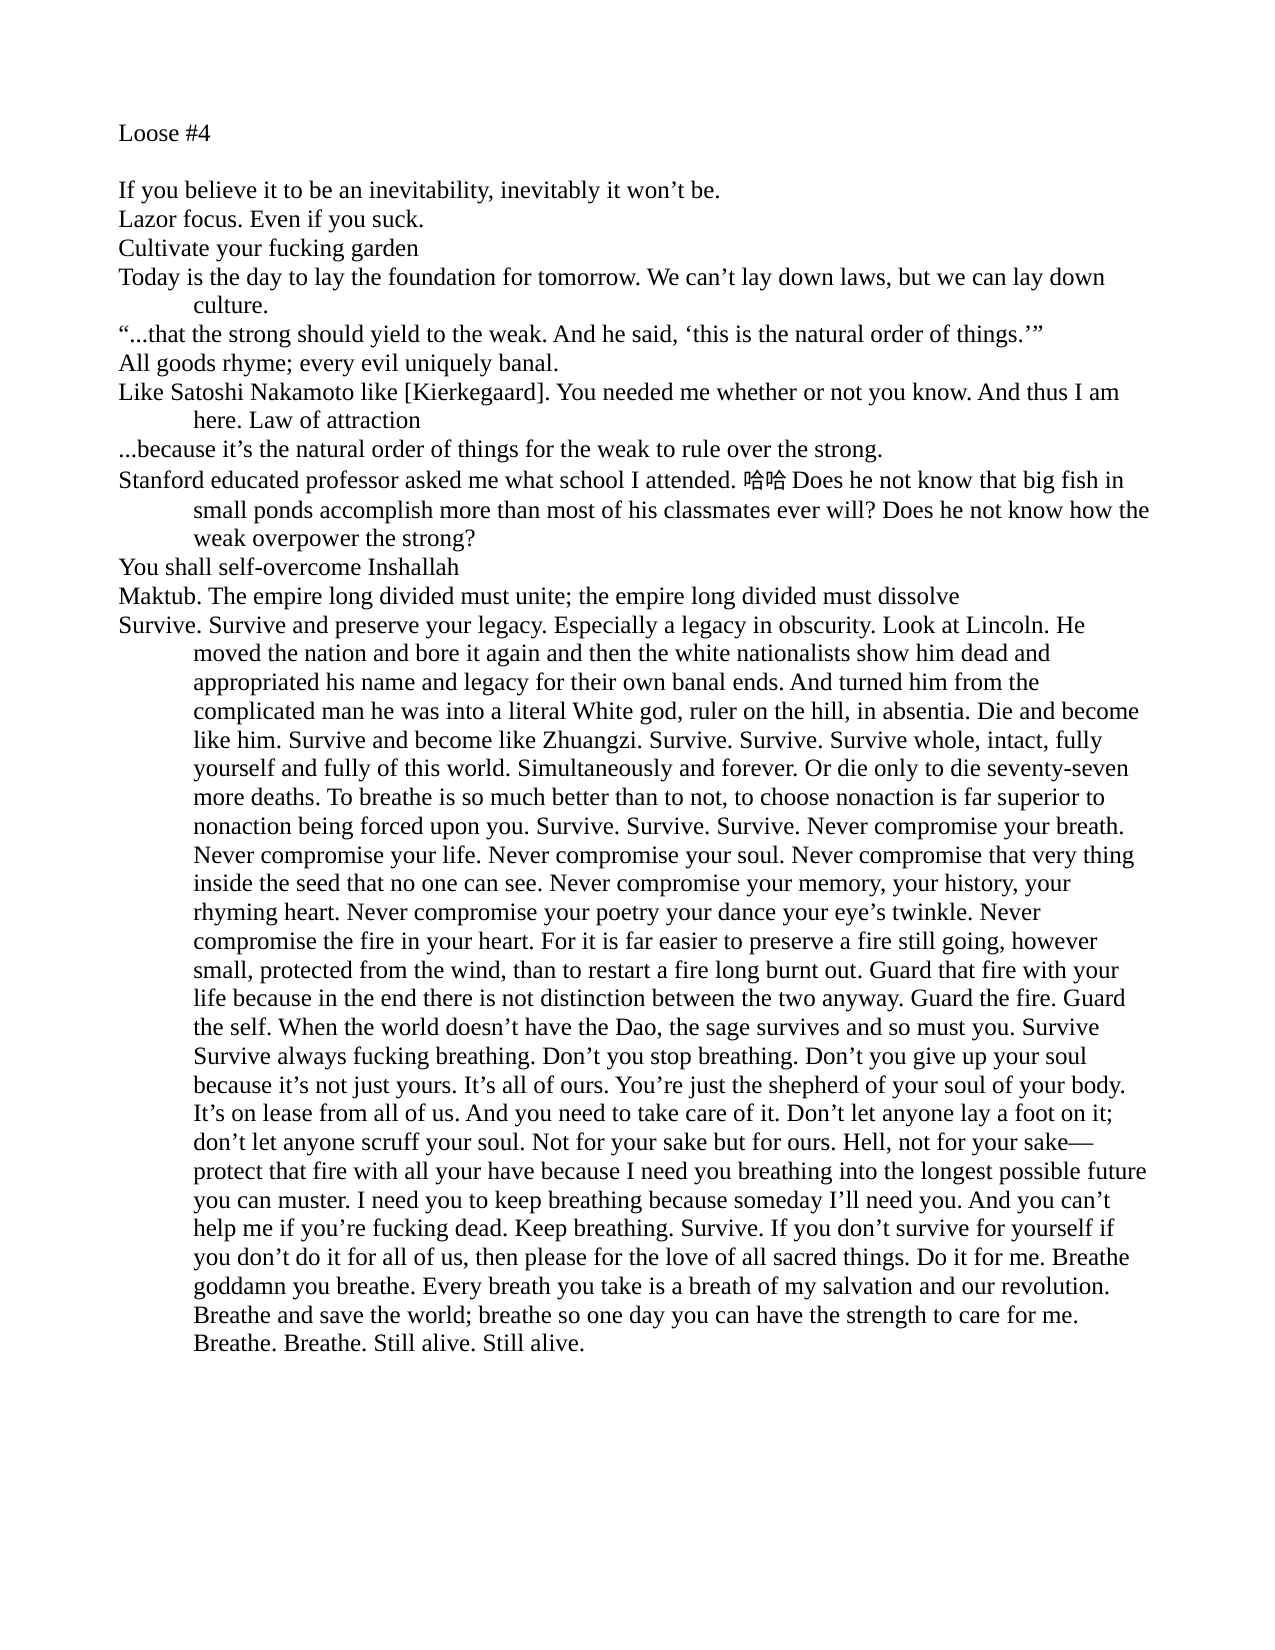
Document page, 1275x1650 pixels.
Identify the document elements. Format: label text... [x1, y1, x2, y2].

text Cultivate your fucking garden [118, 233, 1157, 262]
text Lazor focus. Even if you suck. [118, 204, 1157, 233]
text All goods rhyme; every evil uniquely banal. [118, 348, 1157, 377]
text “...that the strong should yield to the weak. And he said, ‘this is the natural order of things.’” [118, 319, 1157, 348]
text Like Satoshi Nakamoto like [Kierkegaard]. You needed me whether or not you know. And thus I am here. Law of attraction [118, 377, 1157, 434]
text ...because it’s the natural order of things for the weak to rule over the strong. [118, 434, 1157, 463]
text Loose #4 [118, 118, 1157, 147]
text You shall self-overcome Inshallah [118, 552, 1157, 581]
text Today is the day to lay the foundation for tomorrow. We can’t lay down laws, but we can lay down culture. [118, 262, 1157, 319]
text Stanford educated professor asked me what school I attended. 哈哈 Does he not know that big fish in small ponds accomplish more than most of his classmates ever will? Does he not know how the weak overpower the strong? [118, 463, 1157, 552]
text Maktub. The empire long divided must unite; the empire long divided must dissolve [118, 581, 1157, 610]
text If you believe it to be an inevitability, inevitably it won’t be. [118, 176, 1157, 204]
text Survive. Survive and preserve your legacy. Especially a legacy in obscurity. Look at Lincoln. He moved the nation and bore it again and then the white nationalists show him dead and appropriated his name and legacy for their own banal ends. And turned him from the complicated man he was into a literal White god, ruler on the hill, in absentia. Die and become like him. Survive and become like Zhuangzi. Survive. Survive. Survive whole, intact, fully yourself and fully of this world. Simultaneously and forever. Or die only to die seventy-seven more deaths. To breathe is so much better than to not, to choose nonaction is far superior to nonaction being forced upon you. Survive. Survive. Survive. Never compromise your breath. Never compromise your life. Never compromise your soul. Never compromise that very thing inside the seed that no one can see. Never compromise your memory, your history, your rhyming heart. Never compromise your poetry your dance your eye’s twinkle. Never compromise the fire in your heart. For it is far easier to preserve a fire still going, however small, protected from the wind, than to restart a fire long burnt out. Guard that fire with your life because in the end there is not distinction between the two anyway. Guard the fire. Guard the self. When the world doesn’t have the Dao, the sage survives and so must you. Survive Survive always fucking breathing. Don’t you stop breathing. Don’t you give up your soul because it’s not just yours. It’s all of ours. You’re just the shepherd of your soul of your body. It’s on lease from all of us. And you need to take care of it. Don’t let anyone lay a foot on it; don’t let anyone scruff your soul. Not for your sake but for ours. Hell, not for your sake—protect that fire with all your have because I need you breathing into the longest possible future you can muster. I need you to keep breathing because someday I’ll need you. And you can’t help me if you’re fucking dead. Keep breathing. Survive. If you don’t survive for yourself if you don’t do it for all of us, then please for the love of all sacred things. Do it for me. Breathe goddamn you breathe. Every breath you take is a breath of my salvation and our revolution. Breathe and save the world; breathe so one day you can have the strength to care for me. Breathe. Breathe. Still alive. Still alive. [118, 610, 1157, 1357]
